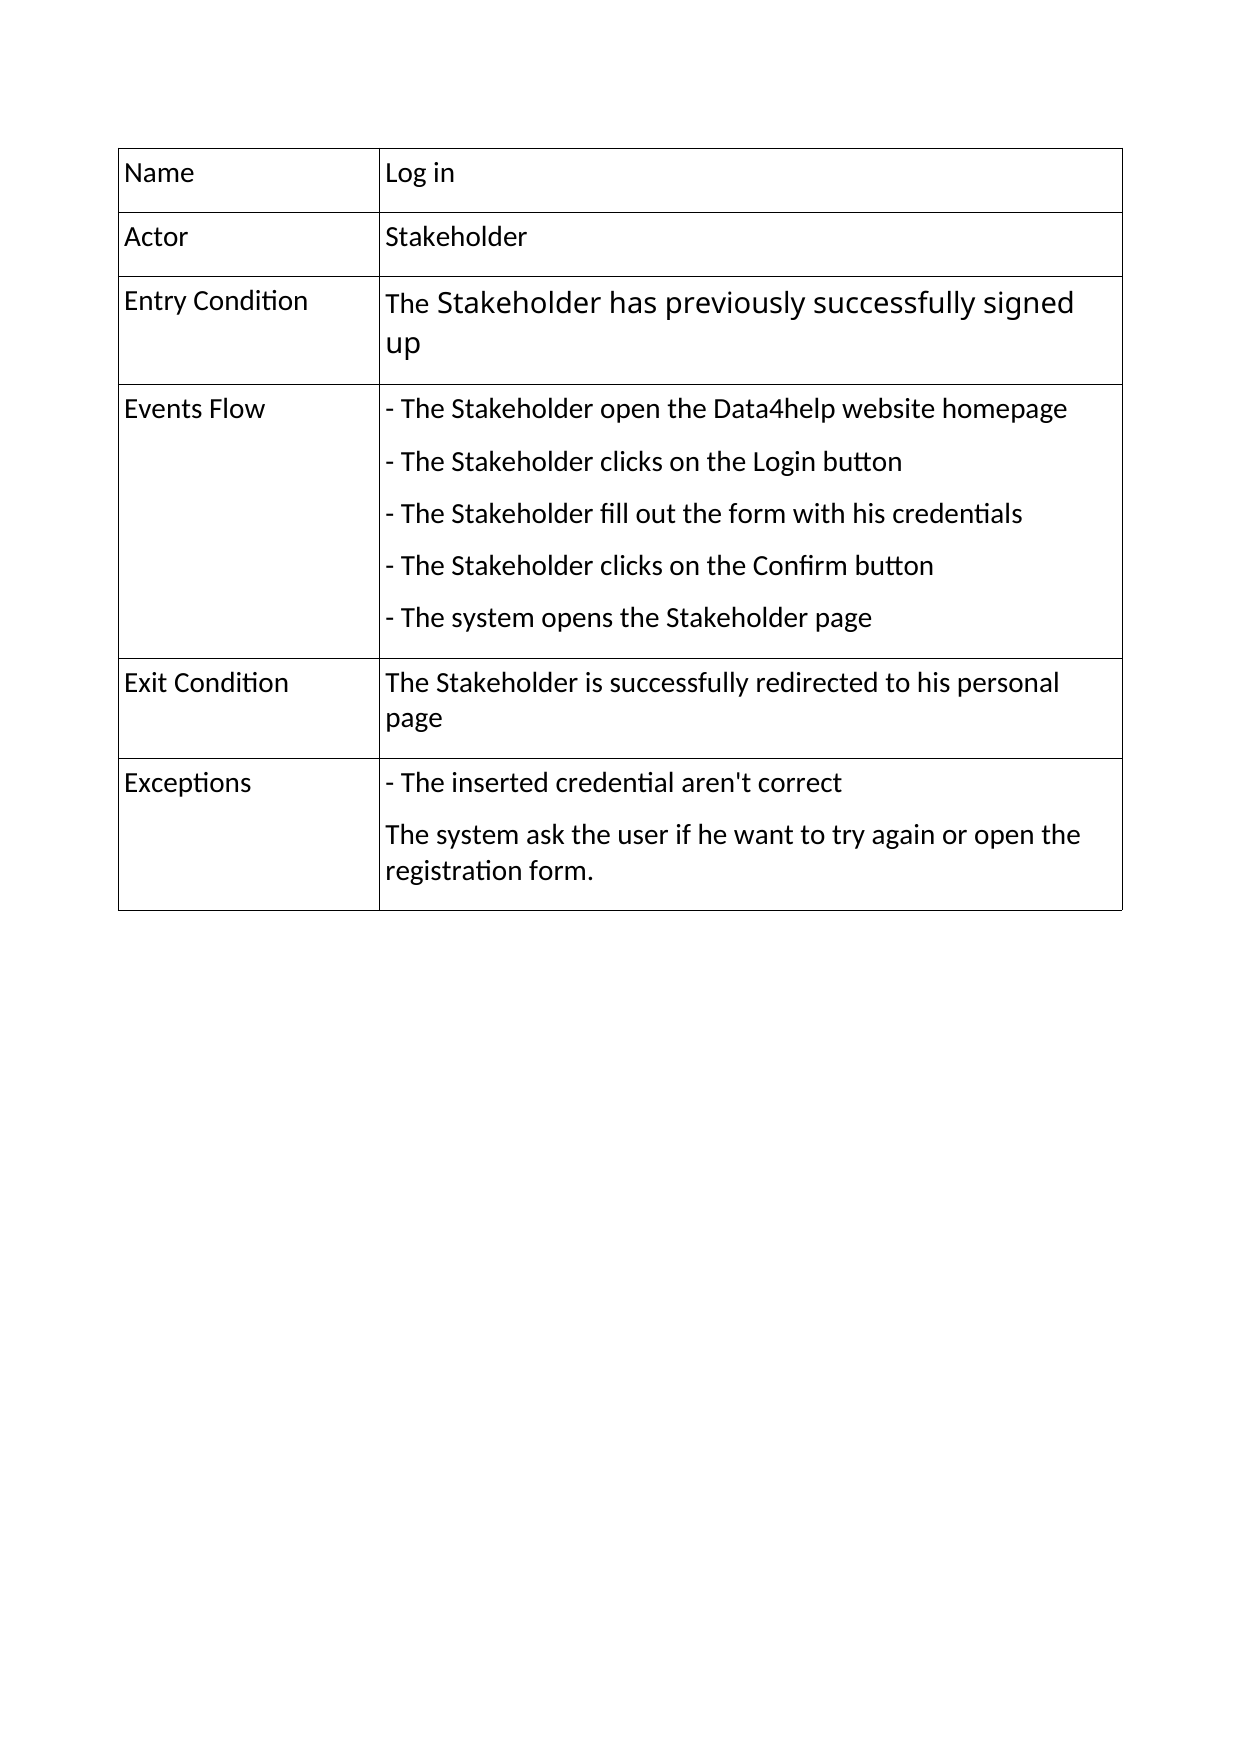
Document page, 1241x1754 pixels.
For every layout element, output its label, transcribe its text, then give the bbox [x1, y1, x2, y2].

table_cell Stakeholder [380, 213, 1122, 276]
table_cell Events Flow [119, 385, 379, 658]
table_header Name [119, 149, 379, 212]
table_cell The Stakeholder is successfully redirected to his personal page [380, 659, 1122, 757]
table_header Log in [380, 149, 1122, 212]
table_cell Entry Condition [119, 277, 379, 384]
table_cell Exceptions [119, 759, 379, 910]
table_cell Exit Condition [119, 659, 379, 757]
table_cell The Stakeholder has previously successfully signed up [380, 277, 1122, 384]
table_cell - The Stakeholder open the Data4help website homepage - The Stakeholder clicks on the Login button - The Stakeholder fill out the form with his credentials - The Stakeholder clicks on the Confirm button - The system opens the Stakeholder page [380, 385, 1122, 658]
table_cell - The inserted credential aren't correct The system ask the user if he want to try again or open the registration form. [380, 759, 1122, 910]
table_cell Actor [119, 213, 379, 276]
